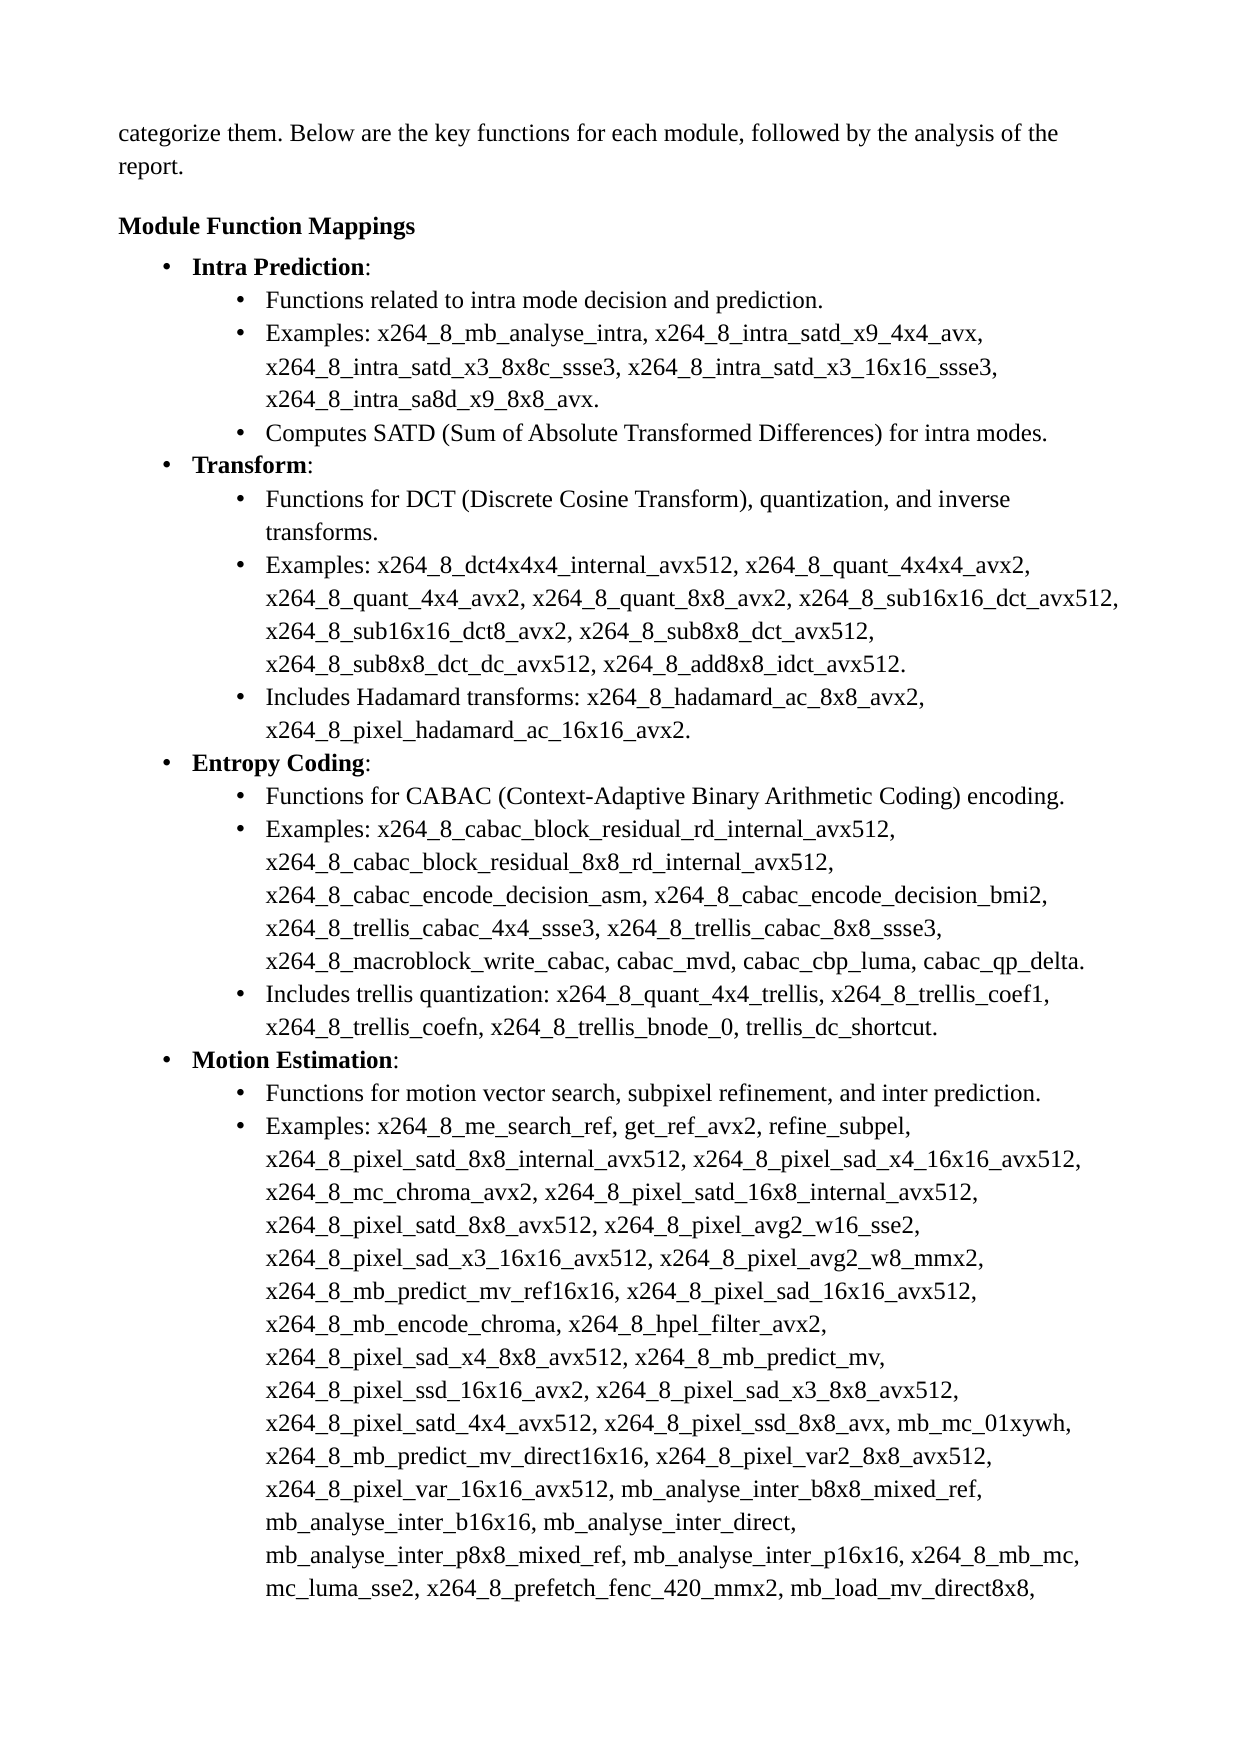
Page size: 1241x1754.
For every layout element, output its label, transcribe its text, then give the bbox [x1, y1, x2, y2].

list Entropy Coding: [162, 748, 1122, 777]
list Examples: x264_8_cabac_block_residual_rd_internal_avx512, x264_8_cabac_block_residual_8x8_rd_internal_avx512, x264_8_cabac_encode_decision_asm, x264_8_cabac_encode_decision_bmi2, x264_8_trellis_cabac_4x4_ssse3, x264_8_trellis_cabac_8x8_ssse3, x264_8_macroblock_write_cabac, cabac_mvd, cabac_cbp_luma, cabac_qp_delta. [236, 814, 1122, 975]
text categorize them. Below are the key functions for each module, followed by the analysis of the report. [118, 118, 1122, 180]
list Computes SATD (Sum of Absolute Transformed Differences) for intra modes. [236, 418, 1122, 446]
list Functions for motion vector search, subpixel refinement, and inter prediction. [236, 1078, 1122, 1107]
list Functions for CABAC (Context-Adaptive Binary Arithmetic Coding) encoding. [236, 781, 1122, 809]
list Functions for DCT (Discrete Cosine Transform), quantization, and inverse transforms. [236, 484, 1122, 545]
list Examples: x264_8_dct4x4x4_internal_avx512, x264_8_quant_4x4x4_avx2, x264_8_quant_4x4_avx2, x264_8_quant_8x8_avx2, x264_8_sub16x16_dct_avx512, x264_8_sub16x16_dct8_avx2, x264_8_sub8x8_dct_avx512, x264_8_sub8x8_dct_dc_avx512, x264_8_add8x8_idct_avx512. [236, 550, 1122, 677]
list Includes Hadamard transforms: x264_8_hadamard_ac_8x8_avx2, x264_8_pixel_hadamard_ac_16x16_avx2. [236, 682, 1122, 743]
list Functions related to intra mode decision and prediction. [236, 286, 1122, 314]
list Intra Prediction: [162, 252, 1122, 281]
subtitle Module Function Mappings [118, 211, 1122, 240]
list Motion Estimation: [162, 1045, 1122, 1074]
list Examples: x264_8_mb_analyse_intra, x264_8_intra_satd_x9_4x4_avx, x264_8_intra_satd_x3_8x8c_ssse3, x264_8_intra_satd_x3_16x16_ssse3, x264_8_intra_sa8d_x9_8x8_avx. [236, 318, 1122, 413]
list Examples: x264_8_me_search_ref, get_ref_avx2, refine_subpel, x264_8_pixel_satd_8x8_internal_avx512, x264_8_pixel_sad_x4_16x16_avx512, x264_8_mc_chroma_avx2, x264_8_pixel_satd_16x8_internal_avx512, x264_8_pixel_satd_8x8_avx512, x264_8_pixel_avg2_w16_sse2, x264_8_pixel_sad_x3_16x16_avx512, x264_8_pixel_avg2_w8_mmx2, x264_8_mb_predict_mv_ref16x16, x264_8_pixel_sad_16x16_avx512, x264_8_mb_encode_chroma, x264_8_hpel_filter_avx2, x264_8_pixel_sad_x4_8x8_avx512, x264_8_mb_predict_mv, x264_8_pixel_ssd_16x16_avx2, x264_8_pixel_sad_x3_8x8_avx512, x264_8_pixel_satd_4x4_avx512, x264_8_pixel_ssd_8x8_avx, mb_mc_01xywh, x264_8_mb_predict_mv_direct16x16, x264_8_pixel_var2_8x8_avx512, x264_8_pixel_var_16x16_avx512, mb_analyse_inter_b8x8_mixed_ref, mb_analyse_inter_b16x16, mb_analyse_inter_direct, mb_analyse_inter_p8x8_mixed_ref, mb_analyse_inter_p16x16, x264_8_mb_mc, mc_luma_sse2, x264_8_prefetch_fenc_420_mmx2, mb_load_mv_direct8x8, [236, 1111, 1122, 1602]
list Includes trellis quantization: x264_8_quant_4x4_trellis, x264_8_trellis_coef1, x264_8_trellis_coefn, x264_8_trellis_bnode_0, trellis_dc_shortcut. [236, 979, 1122, 1041]
list Transform: [162, 451, 1122, 479]
